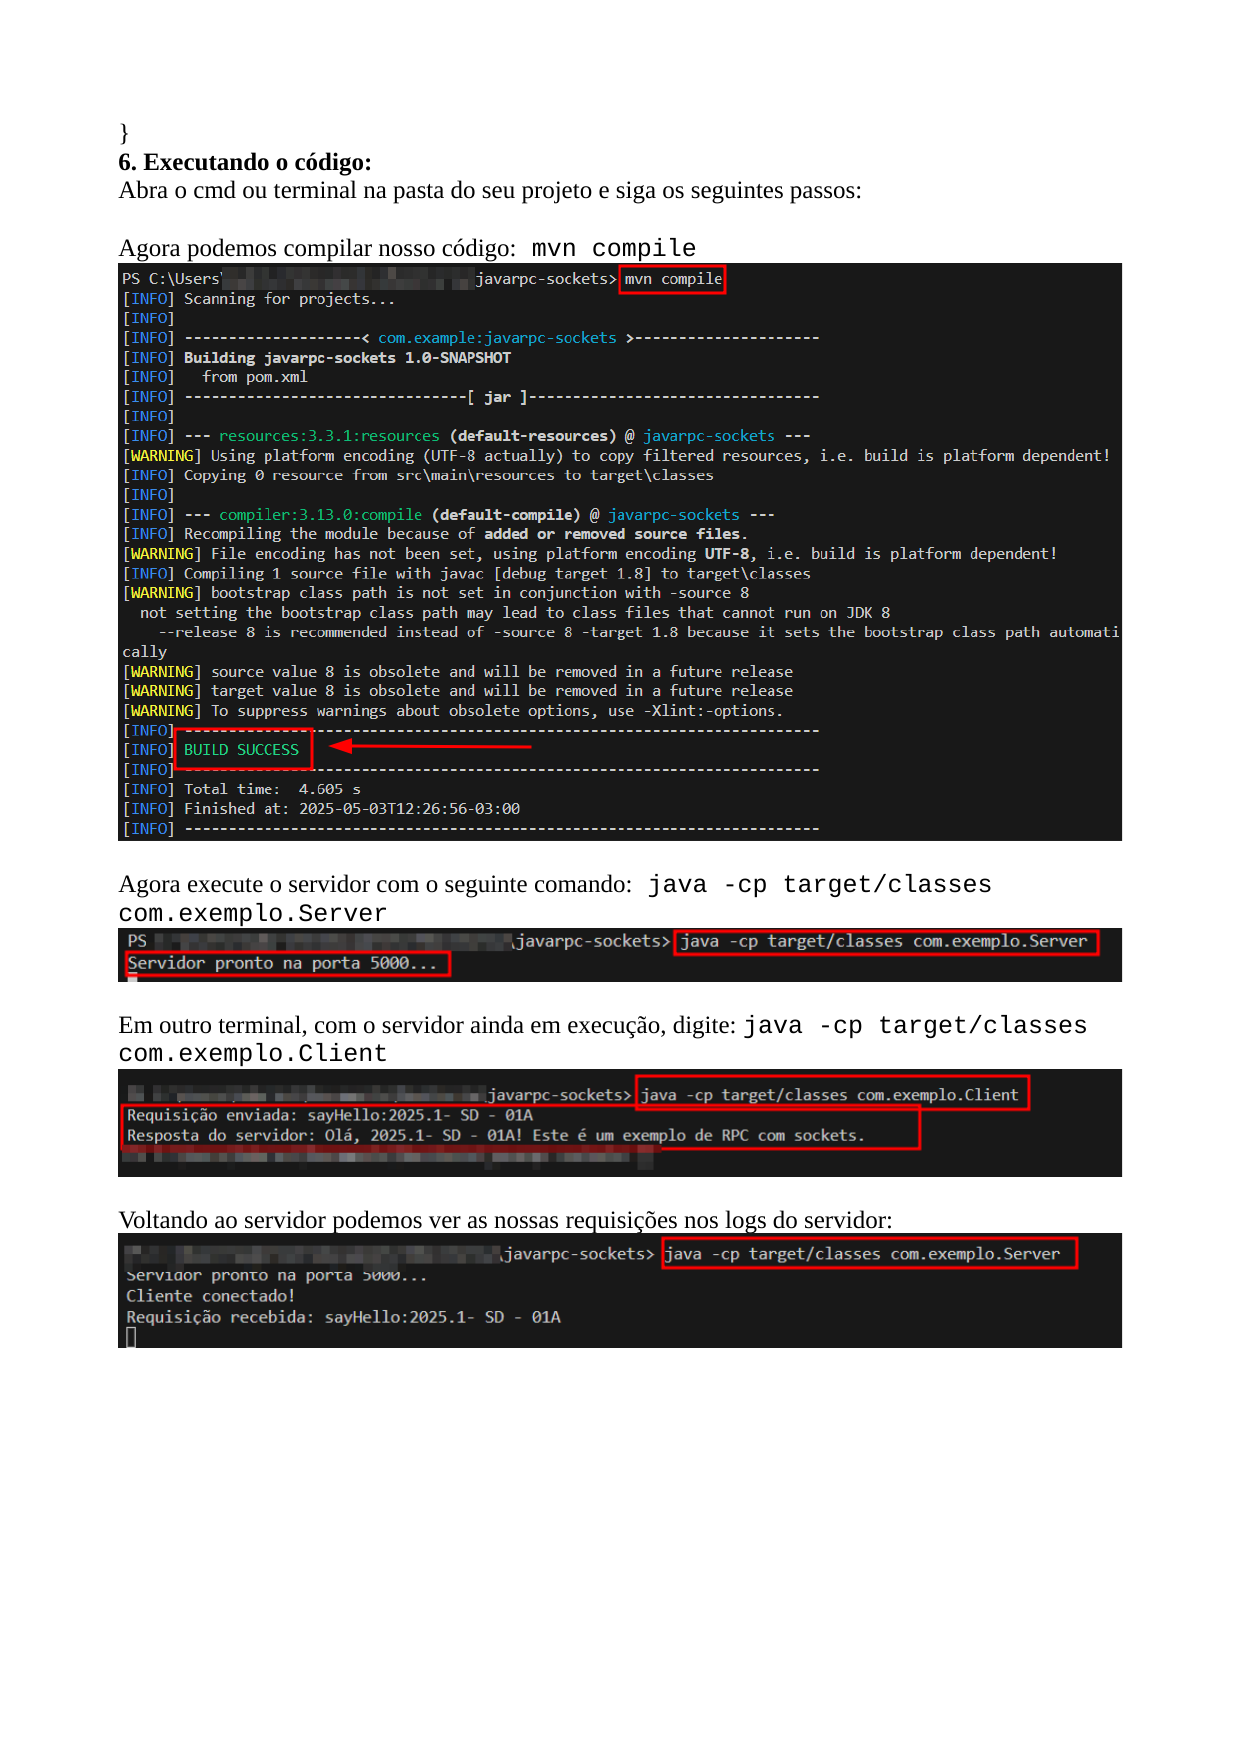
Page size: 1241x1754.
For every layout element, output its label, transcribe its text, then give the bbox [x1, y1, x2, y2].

text Agora podemos compilar nosso código: mvn compile [118, 233, 1122, 263]
text Abra o cmd ou terminal na pasta do seu projeto e siga os seguintes passos: [118, 176, 1122, 204]
text Agora execute o servidor com o seguinte comando: java -cp target/classes com.exemplo.Server [118, 869, 1122, 928]
text 6. Executando o código: [118, 147, 1122, 176]
text } [118, 118, 1122, 147]
text Voltando ao servidor podemos ver as nossas requisições nos logs do servidor: [118, 1205, 1122, 1233]
text Em outro terminal, com o servidor ainda em execução, digite: java -cp target/classes com.exemplo.Client [118, 1010, 1122, 1069]
